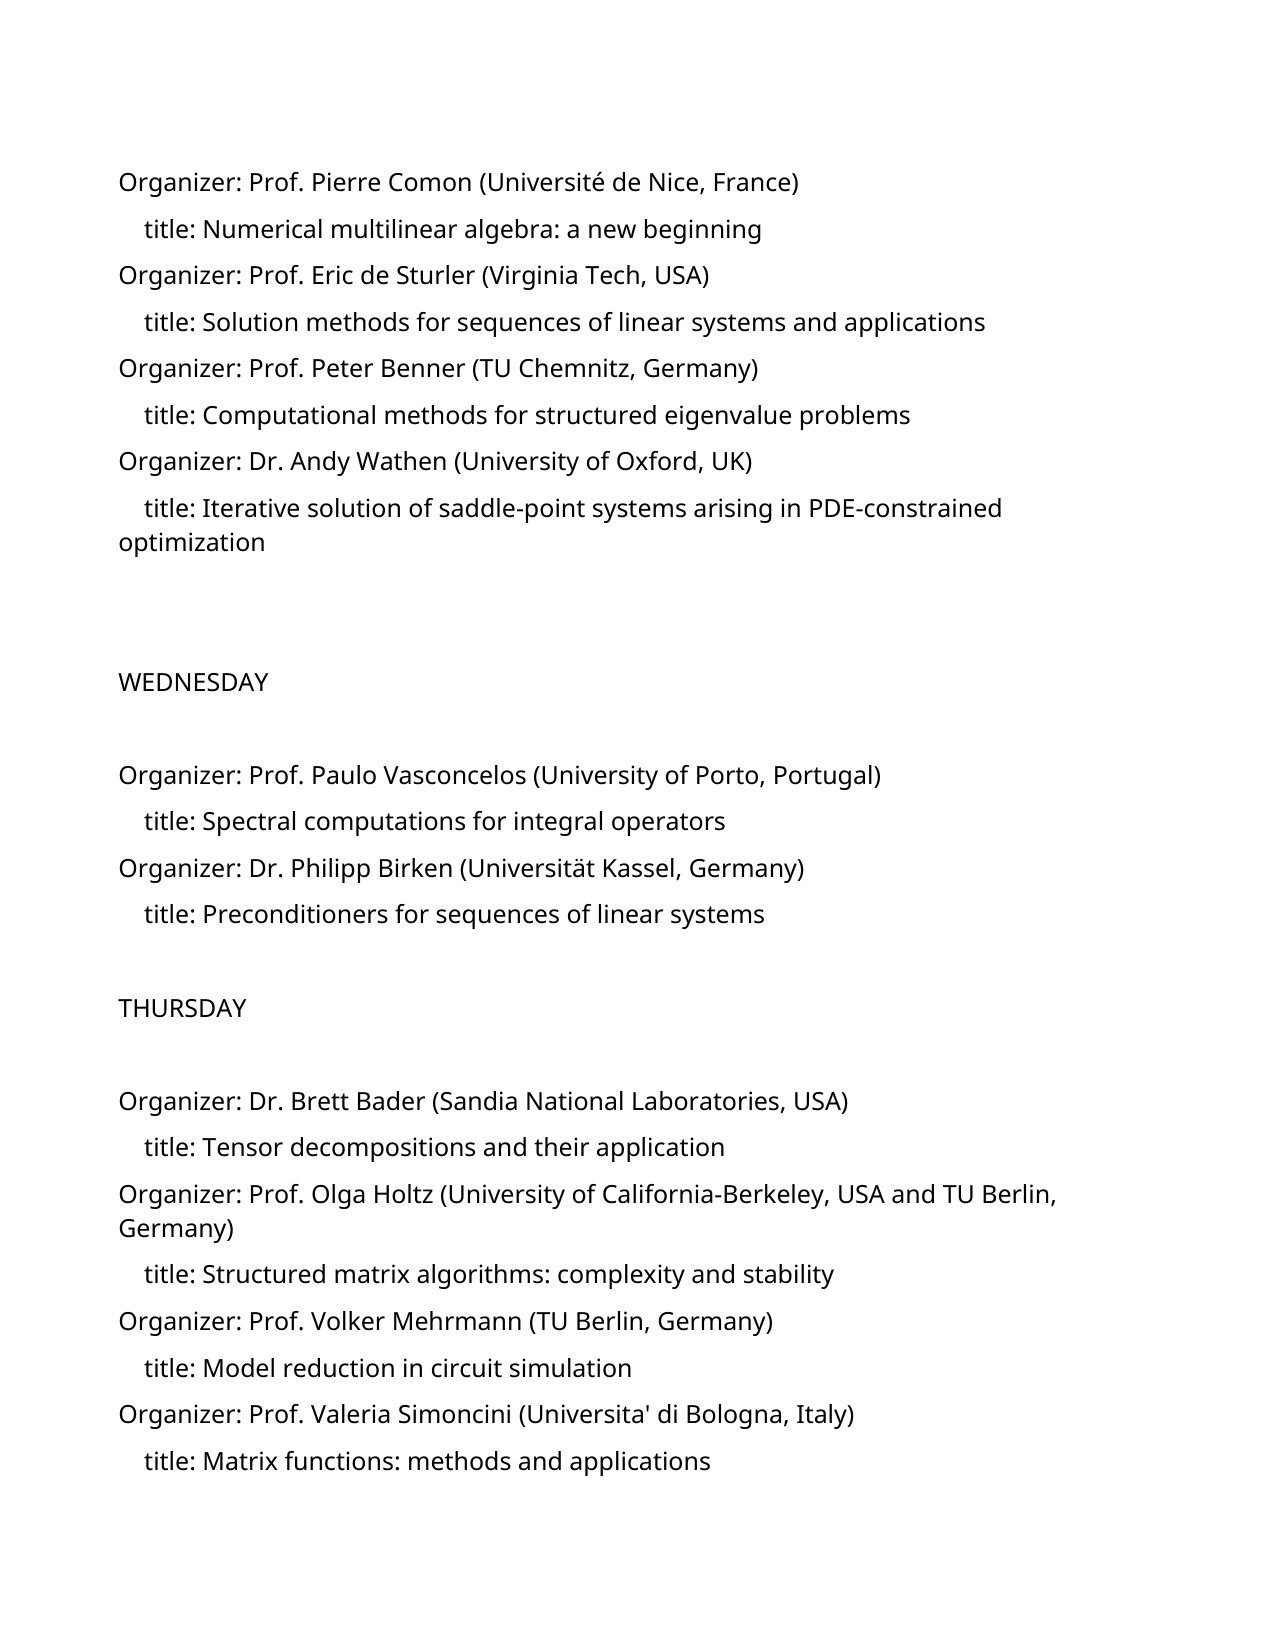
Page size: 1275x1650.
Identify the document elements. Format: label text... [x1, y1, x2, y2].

text title: Spectral computations for integral operators [118, 804, 1157, 838]
text Organizer: Prof. Pierre Comon (Université de Nice, France) [118, 165, 1157, 199]
text title: Computational methods for structured eigenvalue problems [118, 397, 1157, 432]
text title: Preconditioners for sequences of linear systems [118, 897, 1157, 931]
text title: Numerical multilinear algebra: a new beginning [118, 211, 1157, 245]
text Organizer: Prof. Volker Mehrmann (TU Berlin, Germany) [118, 1304, 1157, 1338]
text title: Iterative solution of saddle-point systems arising in PDE-constrained optimization [118, 491, 1157, 559]
text Organizer: Prof. Paulo Vasconcelos (University of Porto, Portugal) [118, 757, 1157, 792]
text title: Tensor decompositions and their application [118, 1130, 1157, 1164]
text THURSDAY [118, 990, 1157, 1024]
text title: Solution methods for sequences of linear systems and applications [118, 304, 1157, 338]
text Organizer: Dr. Philipp Birken (Universität Kassel, Germany) [118, 851, 1157, 885]
text title: Structured matrix algorithms: complexity and stability [118, 1257, 1157, 1291]
text WEDNESDAY [118, 664, 1157, 698]
text Organizer: Prof. Peter Benner (TU Chemnitz, Germany) [118, 351, 1157, 385]
text Organizer: Dr. Andy Wathen (University of Oxford, UK) [118, 444, 1157, 478]
text title: Matrix functions: methods and applications [118, 1443, 1157, 1477]
text Organizer: Prof. Valeria Simoncini (Universita' di Bologna, Italy) [118, 1397, 1157, 1431]
text Organizer: Dr. Brett Bader (Sandia National Laboratories, USA) [118, 1083, 1157, 1117]
text Organizer: Prof. Eric de Sturler (Virginia Tech, USA) [118, 258, 1157, 292]
text Organizer: Prof. Olga Holtz (University of California-Berkeley, USA and TU Berlin, Germany) [118, 1177, 1157, 1245]
text title: Model reduction in circuit simulation [118, 1350, 1157, 1384]
